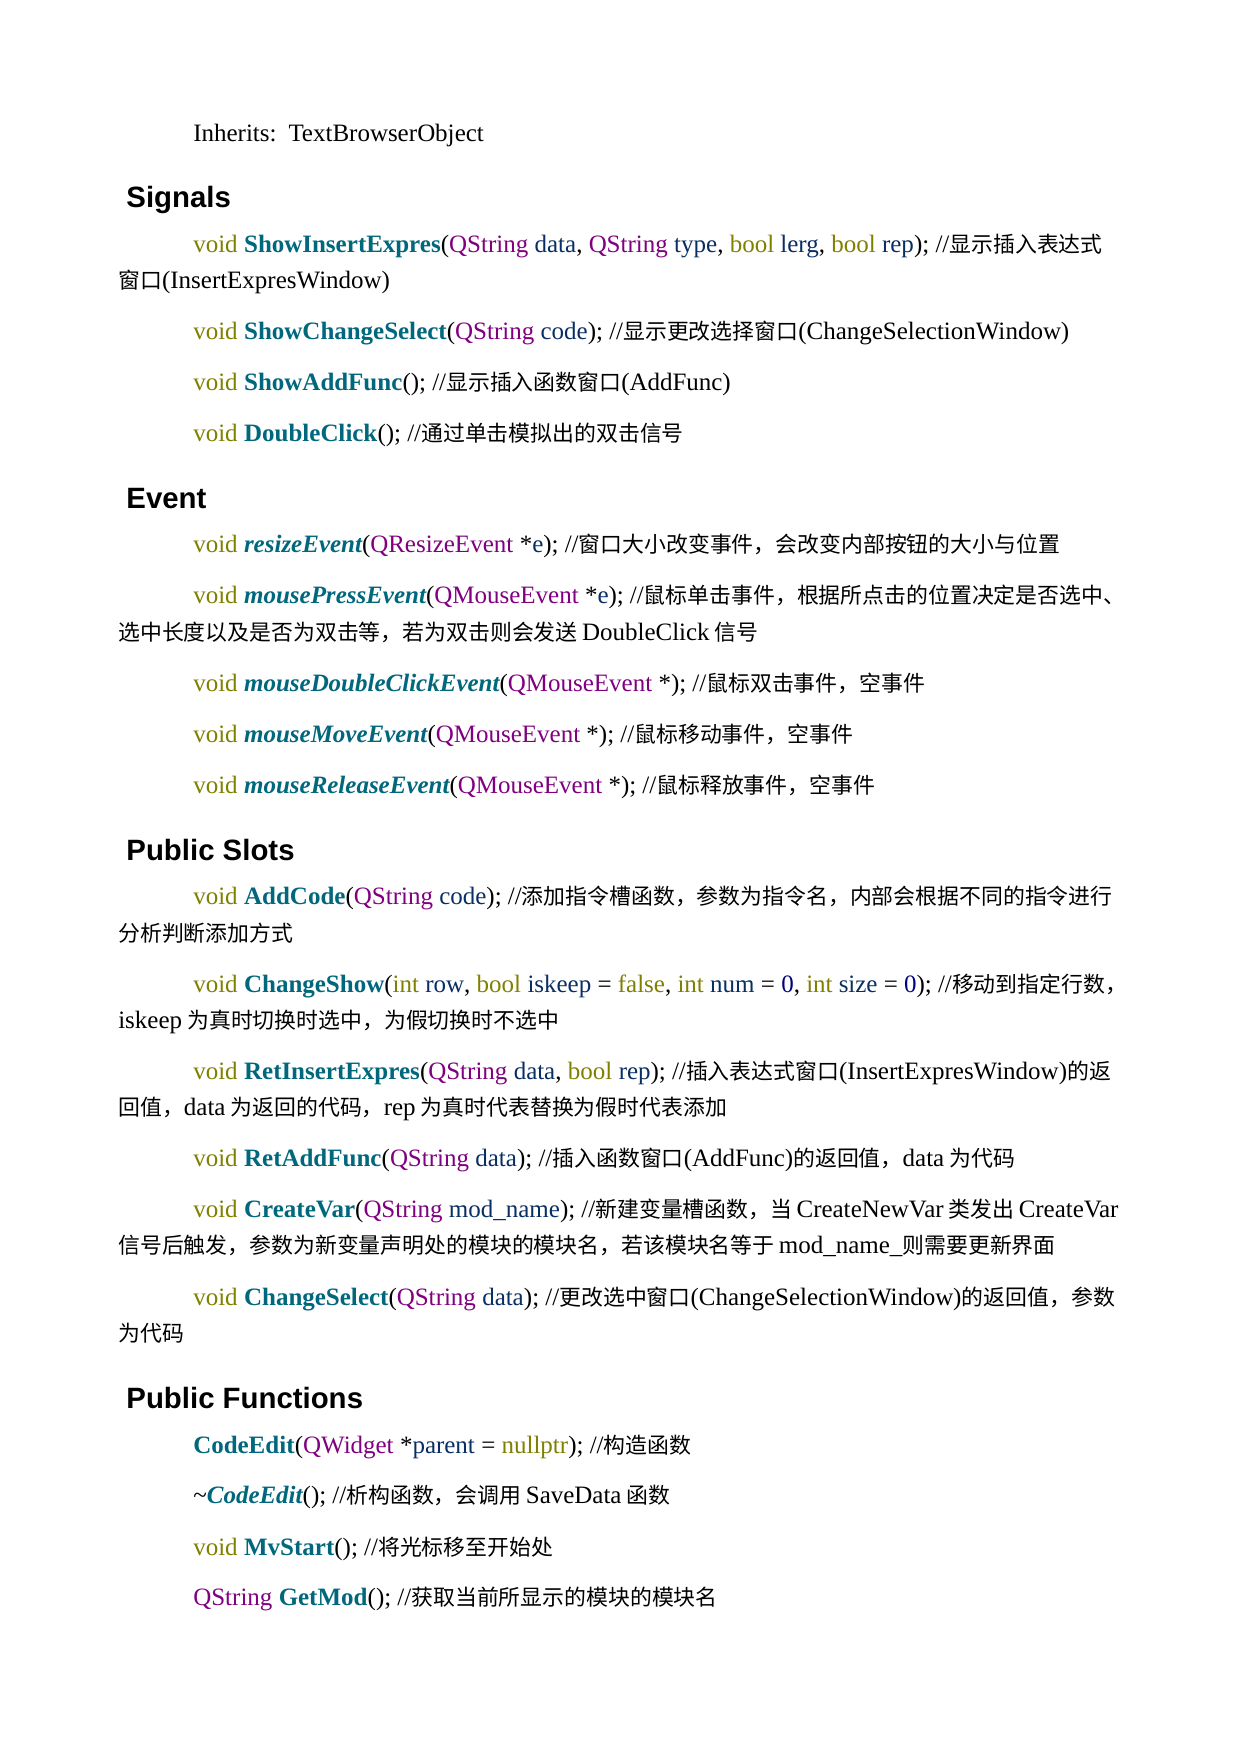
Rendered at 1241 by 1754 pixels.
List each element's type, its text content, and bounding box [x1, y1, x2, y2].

text void ChangeSelect(QString data); //更改选中窗口(ChangeSelectionWindow)的返回值，参数为代码 [118, 1279, 1122, 1347]
text Inherits: TextBrowserObject [118, 118, 1122, 147]
text void DoubleClick(); //通过单击模拟出的双击信号 [118, 416, 1122, 447]
text void mouseDoubleClickEvent(QMouseEvent *); //鼠标双击事件，空事件 [118, 666, 1122, 697]
text void ChangeShow(int row, bool iskeep = false, int num = 0, int size = 0); //移动到指定行数，iskeep为真时切换时选中，为假切换时不选中 [118, 967, 1122, 1035]
text void RetAddFunc(QString data); //插入函数窗口(AddFunc)的返回值，data为代码 [118, 1141, 1122, 1173]
text void CreateVar(QString mod_name); //新建变量槽函数，当CreateNewVar类发出CreateVar信号后触发，参数为新变量声明处的模块的模块名，若该模块名等于mod_name_则需要更新界面 [118, 1192, 1122, 1260]
subtitle Public Functions [118, 1381, 1122, 1415]
subtitle Signals [118, 180, 1122, 214]
text void RetInsertExpres(QString data, bool rep); //插入表达式窗口(InsertExpresWindow)的返回值，data为返回的代码，rep为真时代表替换为假时代表添加 [118, 1054, 1122, 1122]
text void AddCode(QString code); //添加指令槽函数，参数为指令名，内部会根据不同的指令进行分析判断添加方式 [118, 879, 1122, 947]
subtitle Public Slots [118, 833, 1122, 867]
text void ShowChangeSelect(QString code); //显示更改选择窗口(ChangeSelectionWindow) [118, 314, 1122, 346]
text void mousePressEvent(QMouseEvent *e); //鼠标单击事件，根据所点击的位置决定是否选中、选中长度以及是否为双击等，若为双击则会发送DoubleClick信号 [118, 578, 1122, 646]
text QString GetMod(); //获取当前所显示的模块的模块名 [118, 1580, 1122, 1612]
text ~CodeEdit(); //析构函数，会调用SaveData函数 [118, 1478, 1122, 1510]
text CodeEdit(QWidget *parent = nullptr); //构造函数 [118, 1428, 1122, 1459]
text void resizeEvent(QResizeEvent *e); //窗口大小改变事件，会改变内部按钮的大小与位置 [118, 527, 1122, 559]
text void mouseMoveEvent(QMouseEvent *); //鼠标移动事件，空事件 [118, 717, 1122, 748]
text void ShowInsertExpres(QString data, QString type, bool lerg, bool rep); //显示插入表达式窗口(InsertExpresWindow) [118, 227, 1122, 294]
text void ShowAddFunc(); //显示插入函数窗口(AddFunc) [118, 365, 1122, 396]
subtitle Event [118, 481, 1122, 515]
text void MvStart(); //将光标移至开始处 [118, 1529, 1122, 1561]
text void mouseReleaseEvent(QMouseEvent *); //鼠标释放事件，空事件 [118, 768, 1122, 799]
